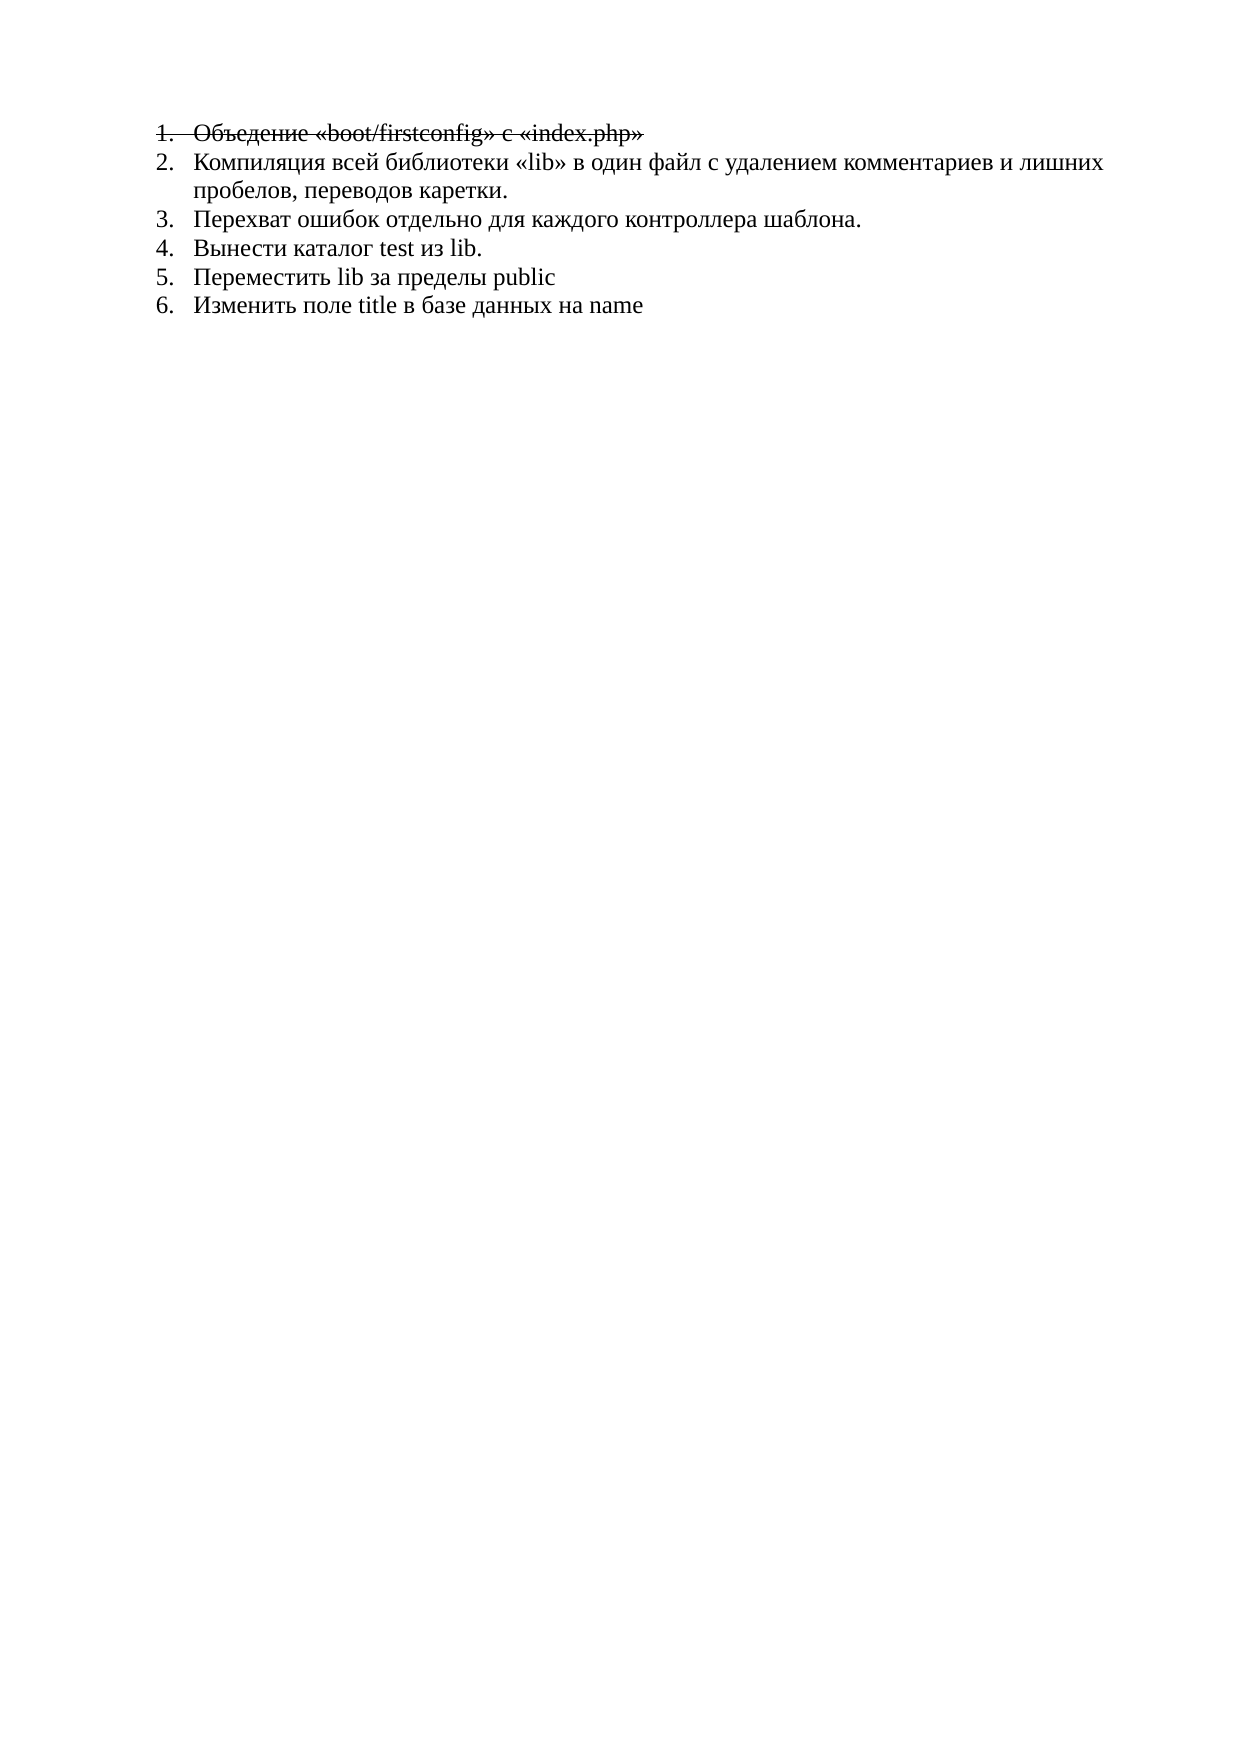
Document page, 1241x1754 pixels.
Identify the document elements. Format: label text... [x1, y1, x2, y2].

list Изменить поле title в базе данных на name [156, 291, 1122, 319]
list Перехват ошибок отдельно для каждого контроллера шаблона. [156, 204, 1122, 233]
list Компиляция всей библиотеки «lib» в один файл с удалением комментариев и лишних пробелов, переводов каретки. [156, 147, 1122, 204]
list Вынести каталог test из lib. [156, 233, 1122, 262]
list Объедение «boot/firstconfig» с «index.php» [156, 118, 1122, 147]
list Переместить lib за пределы public [156, 262, 1122, 291]
